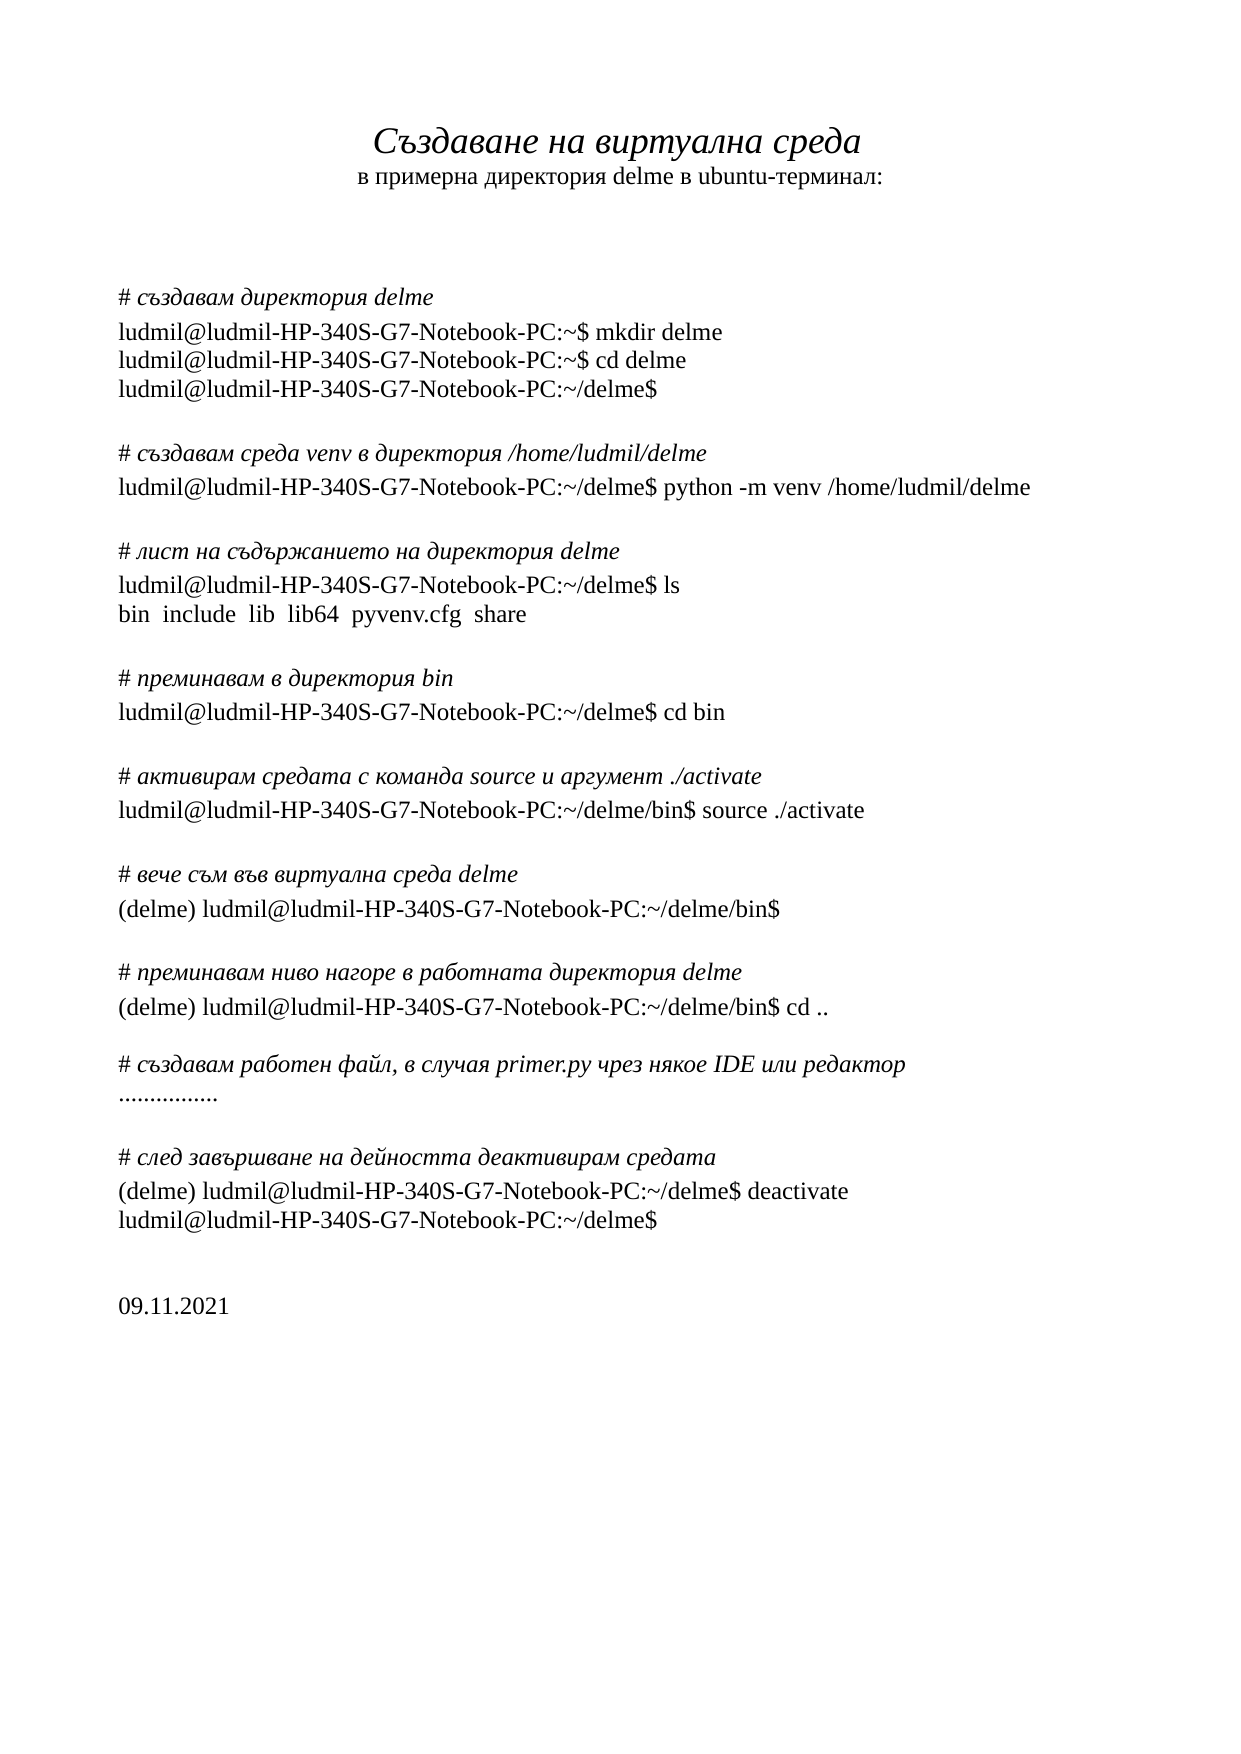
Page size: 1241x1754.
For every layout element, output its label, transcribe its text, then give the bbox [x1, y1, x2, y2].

text (delme) ludmil@ludmil-HP-340S-G7-Notebook-PC:~/delme$ deactivate [118, 1176, 1122, 1205]
text ludmil@ludmil-HP-340S-G7-Notebook-PC:~/delme$ [118, 374, 1122, 403]
text (delme) ludmil@ludmil-HP-340S-G7-Notebook-PC:~/delme/bin$ [118, 894, 1122, 922]
text Създаване на виртуална среда [118, 118, 1122, 161]
text # създавам среда venv в директория /home/ludmil/delme [118, 438, 1122, 467]
text # лист на съдържанието на директория delme [118, 536, 1122, 565]
text ludmil@ludmil-HP-340S-G7-Notebook-PC:~/delme$ cd bin [118, 697, 1122, 726]
text ludmil@ludmil-HP-340S-G7-Notebook-PC:~$ mkdir delme [118, 317, 1122, 346]
text # след завършване на дейността деактивирам средата [118, 1142, 1122, 1170]
text ludmil@ludmil-HP-340S-G7-Notebook-PC:~/delme$ python -m venv /home/ludmil/delme [118, 472, 1122, 501]
text # създавам директория delme [118, 282, 1122, 311]
text # преминавам ниво нагоре в работната директория delme [118, 957, 1122, 986]
text ludmil@ludmil-HP-340S-G7-Notebook-PC:~/delme/bin$ source ./activate [118, 796, 1122, 824]
text (delme) ludmil@ludmil-HP-340S-G7-Notebook-PC:~/delme/bin$ cd .. [118, 992, 1122, 1021]
text bin include lib lib64 pyvenv.cfg share [118, 599, 1122, 628]
text ludmil@ludmil-HP-340S-G7-Notebook-PC:~$ cd delme [118, 346, 1122, 374]
text # активирам средата с команда source и аргумент ./activate [118, 761, 1122, 790]
text ................ [118, 1078, 1122, 1107]
text ludmil@ludmil-HP-340S-G7-Notebook-PC:~/delme$ ls [118, 571, 1122, 599]
text # вече съм във виртуална среда delme [118, 859, 1122, 888]
text # създавам работен файл, в случая primer.py чрез някое IDE или редактор [118, 1049, 1122, 1078]
text в примерна директория delme в ubuntu-терминал: [118, 161, 1122, 190]
text ludmil@ludmil-HP-340S-G7-Notebook-PC:~/delme$ [118, 1205, 1122, 1234]
text 09.11.2021 [118, 1291, 1122, 1320]
text # преминавам в директория bin [118, 663, 1122, 692]
